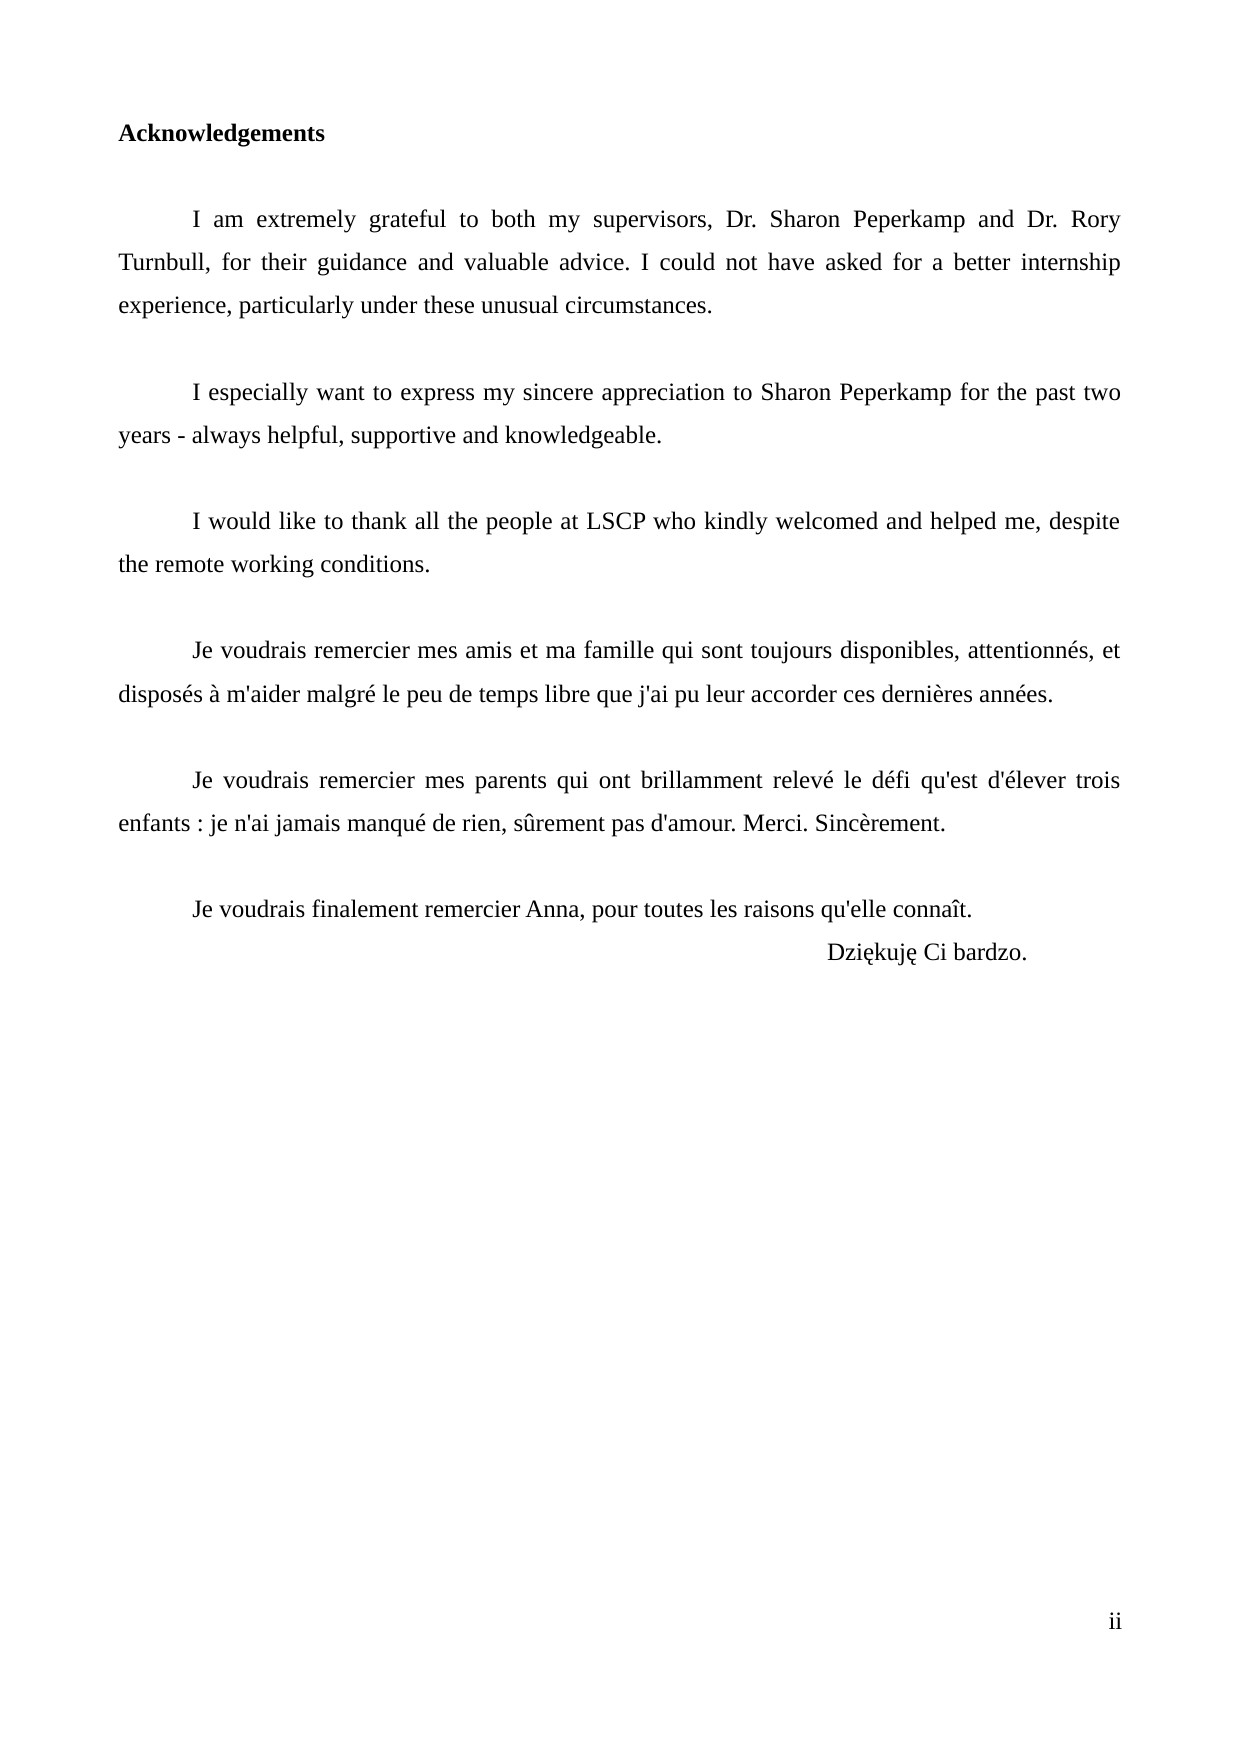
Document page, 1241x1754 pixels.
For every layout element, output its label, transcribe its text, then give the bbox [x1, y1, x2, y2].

text Acknowledgements [118, 118, 1122, 147]
text I am extremely grateful to both my supervisors, Dr. Sharon Peperkamp and Dr. Rory Turnbull, for their guidance and valuable advice. I could not have asked for a better internship experience, particularly under these unusual circumstances. [118, 204, 1122, 319]
text I especially want to express my sincere appreciation to Sharon Peperkamp for the past two years - always helpful, supportive and knowledgeable. [118, 377, 1122, 449]
text Je voudrais remercier mes parents qui ont brillamment relevé le défi qu'est d'élever trois enfants : je n'ai jamais manqué de rien, sûrement pas d'amour. Merci. Sincèrement. [118, 765, 1122, 837]
text Je voudrais finalement remercier Anna, pour toutes les raisons qu'elle connaît. [118, 894, 1122, 923]
text I would like to thank all the people at LSCP who kindly welcomed and helped me, despite the remote working conditions. [118, 506, 1122, 578]
text Je voudrais remercier mes amis et ma famille qui sont toujours disponibles, attentionnés, et disposés à m'aider malgré le peu de temps libre que j'ai pu leur accorder ces dernières années. [118, 636, 1122, 707]
text Dziękuję Ci bardzo. [118, 937, 1122, 966]
